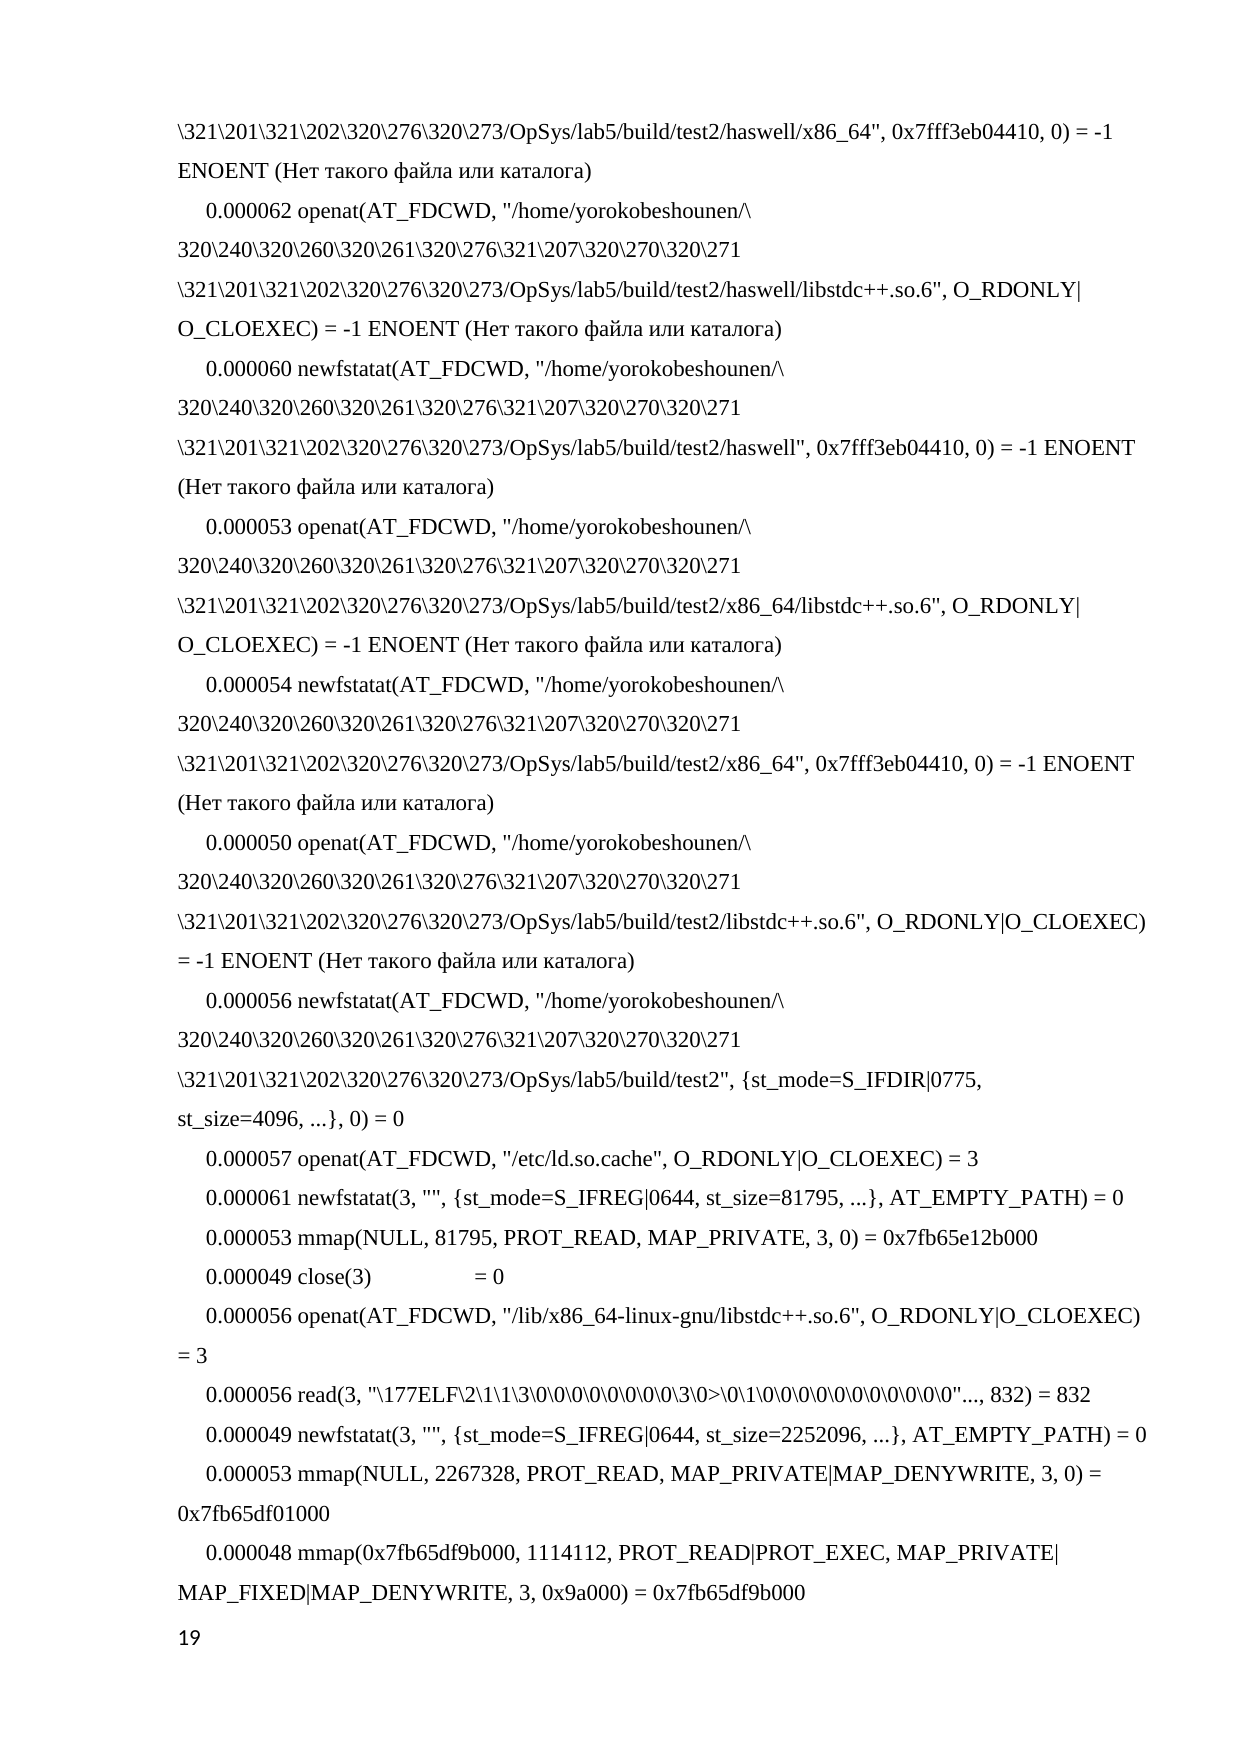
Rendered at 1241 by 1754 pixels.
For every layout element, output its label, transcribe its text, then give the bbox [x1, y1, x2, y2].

text 0.000048 mmap(0x7fb65df9b000, 1114112, PROT_READ|PROT_EXEC, MAP_PRIVATE|MAP_FIXED|MAP_DENYWRITE, 3, 0x9a000) = 0x7fb65df9b000 [177, 1539, 1152, 1605]
text 0.000049 close(3) = 0 [177, 1263, 1152, 1289]
text 0.000056 read(3, "\177ELF\2\1\1\3\0\0\0\0\0\0\0\0\3\0>\0\1\0\0\0\0\0\0\0\0\0\0\0"..., 832) = 832 [177, 1381, 1152, 1408]
text 0.000050 openat(AT_FDCWD, "/home/yorokobeshounen/\320\240\320\260\320\261\320\276\321\207\320\270\320\271 \321\201\321\202\320\276\320\273/OpSys/lab5/build/test2/libstdc++.so.6", O_RDONLY|O_CLOEXEC) = -1 ENOENT (Нет такого файла или каталога) [177, 829, 1152, 973]
text 0.000053 mmap(NULL, 81795, PROT_READ, MAP_PRIVATE, 3, 0) = 0x7fb65e12b000 [177, 1223, 1152, 1250]
text 0.000062 openat(AT_FDCWD, "/home/yorokobeshounen/\320\240\320\260\320\261\320\276\321\207\320\270\320\271 \321\201\321\202\320\276\320\273/OpSys/lab5/build/test2/haswell/libstdc++.so.6", O_RDONLY|O_CLOEXEC) = -1 ENOENT (Нет такого файла или каталога) [177, 197, 1152, 342]
text 0.000061 newfstatat(3, "", {st_mode=S_IFREG|0644, st_size=81795, ...}, AT_EMPTY_PATH) = 0 [177, 1184, 1152, 1210]
text 0.000057 openat(AT_FDCWD, "/etc/ld.so.cache", O_RDONLY|O_CLOEXEC) = 3 [177, 1144, 1152, 1171]
text 0.000056 openat(AT_FDCWD, "/lib/x86_64-linux-gnu/libstdc++.so.6", O_RDONLY|O_CLOEXEC) = 3 [177, 1302, 1152, 1368]
text 0.000060 newfstatat(AT_FDCWD, "/home/yorokobeshounen/\320\240\320\260\320\261\320\276\321\207\320\270\320\271 \321\201\321\202\320\276\320\273/OpSys/lab5/build/test2/haswell", 0x7fff3eb04410, 0) = -1 ENOENT (Нет такого файла или каталога) [177, 355, 1152, 500]
text 0.000053 openat(AT_FDCWD, "/home/yorokobeshounen/\320\240\320\260\320\261\320\276\321\207\320\270\320\271 \321\201\321\202\320\276\320\273/OpSys/lab5/build/test2/x86_64/libstdc++.so.6", O_RDONLY|O_CLOEXEC) = -1 ENOENT (Нет такого файла или каталога) [177, 513, 1152, 658]
text 0.000056 newfstatat(AT_FDCWD, "/home/yorokobeshounen/\320\240\320\260\320\261\320\276\321\207\320\270\320\271 \321\201\321\202\320\276\320\273/OpSys/lab5/build/test2", {st_mode=S_IFDIR|0775, st_size=4096, ...}, 0) = 0 [177, 987, 1152, 1131]
text \321\201\321\202\320\276\320\273/OpSys/lab5/build/test2/haswell/x86_64", 0x7fff3eb04410, 0) = -1 ENOENT (Нет такого файла или каталога) [177, 118, 1152, 184]
text 0.000053 mmap(NULL, 2267328, PROT_READ, MAP_PRIVATE|MAP_DENYWRITE, 3, 0) = 0x7fb65df01000 [177, 1460, 1152, 1526]
text 0.000049 newfstatat(3, "", {st_mode=S_IFREG|0644, st_size=2252096, ...}, AT_EMPTY_PATH) = 0 [177, 1421, 1152, 1447]
text 0.000054 newfstatat(AT_FDCWD, "/home/yorokobeshounen/\320\240\320\260\320\261\320\276\321\207\320\270\320\271 \321\201\321\202\320\276\320\273/OpSys/lab5/build/test2/x86_64", 0x7fff3eb04410, 0) = -1 ENOENT (Нет такого файла или каталога) [177, 671, 1152, 816]
